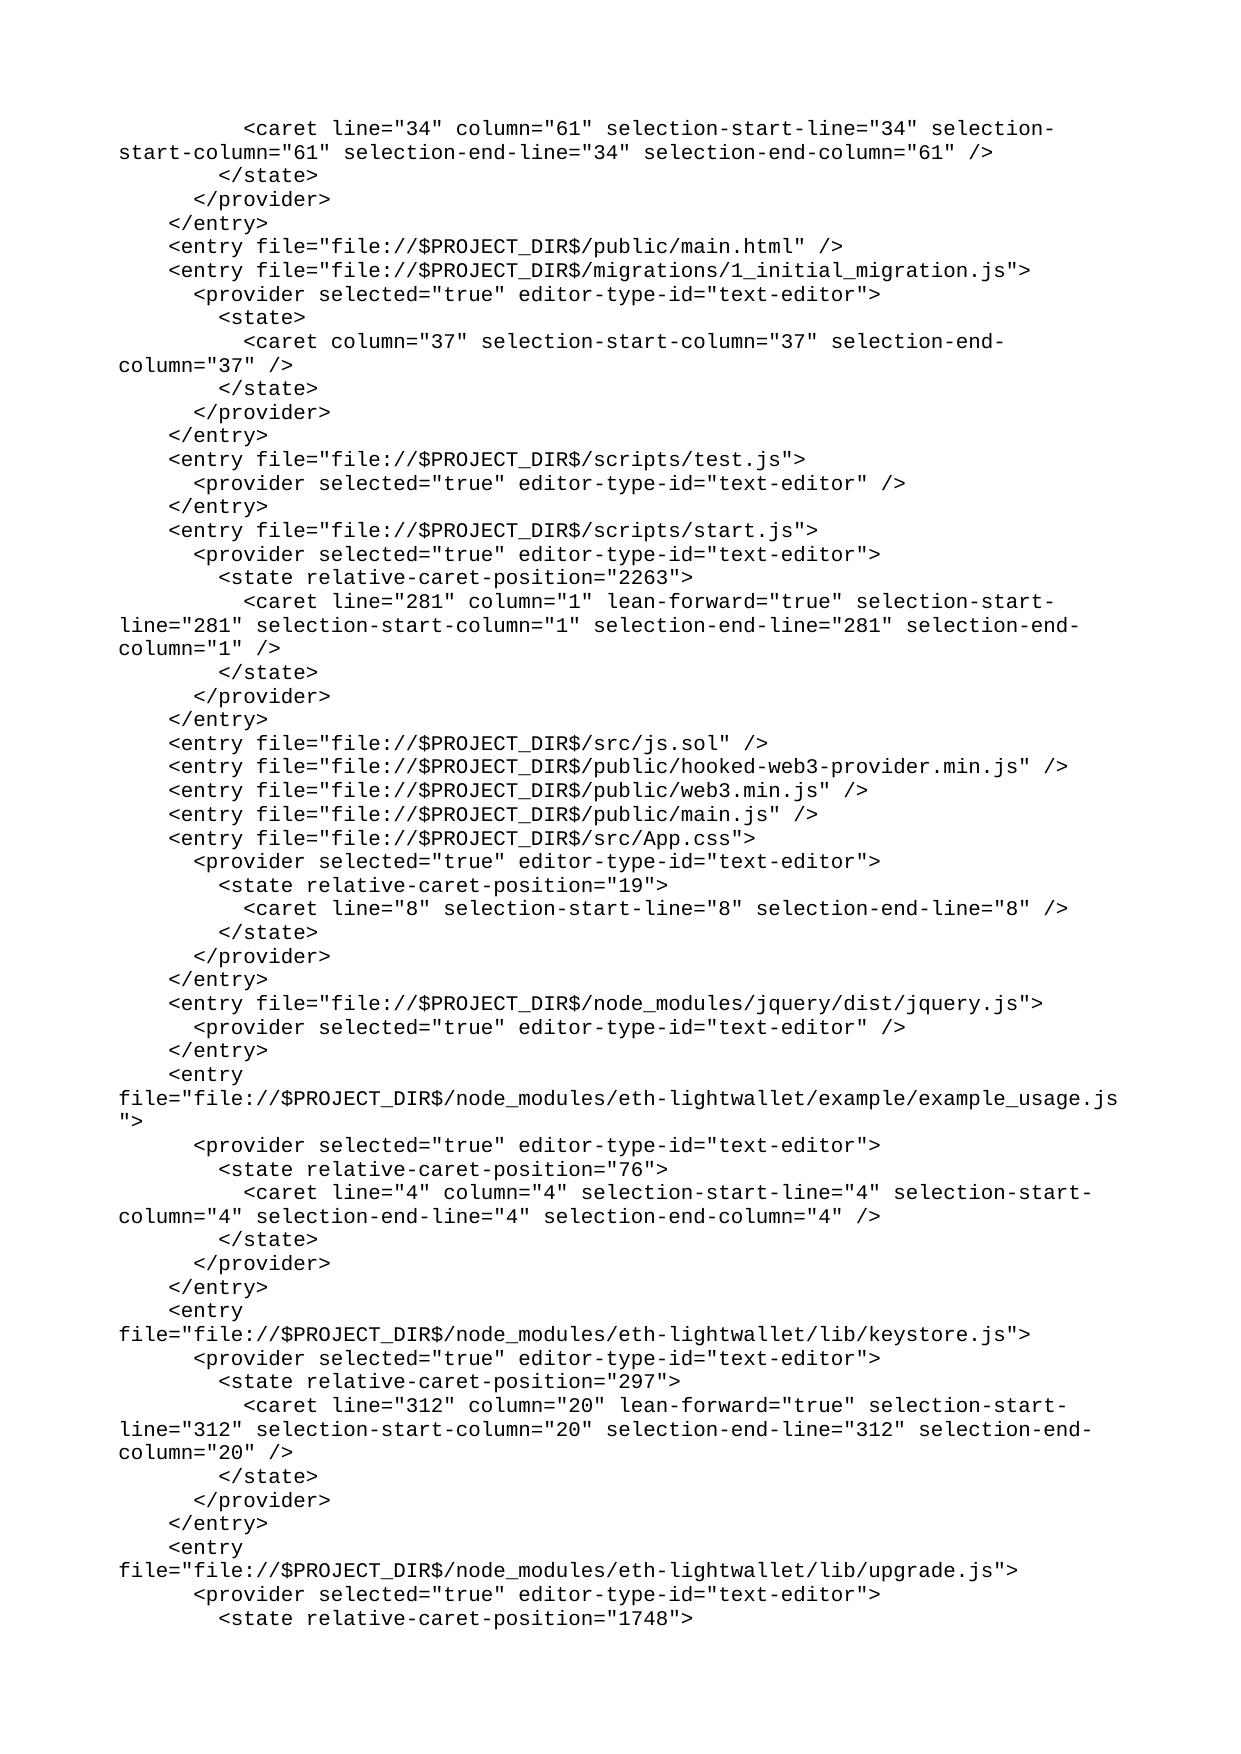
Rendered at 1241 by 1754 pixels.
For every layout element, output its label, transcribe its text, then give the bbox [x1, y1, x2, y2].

text <entry file="file://$PROJECT_DIR$/public/hooked-web3-provider.min.js" /> [118, 757, 1122, 780]
text <caret line="8" selection-start-line="8" selection-end-line="8" /> [118, 898, 1122, 922]
text <provider selected="true" editor-type-id="text-editor"> [118, 1584, 1122, 1608]
text </provider> [118, 946, 1122, 969]
text </state> [118, 378, 1122, 402]
text </state> [118, 922, 1122, 946]
text <entry file="file://$PROJECT_DIR$/scripts/start.js"> [118, 520, 1122, 544]
text <provider selected="true" editor-type-id="text-editor"> [118, 851, 1122, 875]
text <entry file="file://$PROJECT_DIR$/node_modules/jquery/dist/jquery.js"> [118, 993, 1122, 1017]
text <state relative-caret-position="1748"> [118, 1608, 1122, 1631]
text </entry> [118, 1040, 1122, 1064]
text <provider selected="true" editor-type-id="text-editor" /> [118, 1017, 1122, 1040]
text <entry file="file://$PROJECT_DIR$/migrations/1_initial_migration.js"> [118, 260, 1122, 284]
text <entry file="file://$PROJECT_DIR$/public/main.html" /> [118, 236, 1122, 260]
text </provider> [118, 686, 1122, 709]
text <caret line="4" column="4" selection-start-line="4" selection-start-column="4" selection-end-line="4" selection-end-column="4" /> [118, 1182, 1122, 1229]
text </entry> [118, 496, 1122, 520]
text </entry> [118, 709, 1122, 733]
text </state> [118, 165, 1122, 189]
text </state> [118, 1466, 1122, 1489]
text <provider selected="true" editor-type-id="text-editor"> [118, 1135, 1122, 1158]
text <entry file="file://$PROJECT_DIR$/src/App.css"> [118, 827, 1122, 851]
text <provider selected="true" editor-type-id="text-editor" /> [118, 473, 1122, 496]
text </entry> [118, 1277, 1122, 1300]
text </entry> [118, 969, 1122, 993]
text <provider selected="true" editor-type-id="text-editor"> [118, 1348, 1122, 1371]
text </provider> [118, 402, 1122, 426]
text <entry file="file://$PROJECT_DIR$/scripts/test.js"> [118, 449, 1122, 473]
text <entry file="file://$PROJECT_DIR$/node_modules/eth-lightwallet/lib/keystore.js"> [118, 1300, 1122, 1348]
text <state relative-caret-position="76"> [118, 1158, 1122, 1182]
text <state relative-caret-position="19"> [118, 875, 1122, 898]
text </provider> [118, 1253, 1122, 1277]
text <entry file="file://$PROJECT_DIR$/node_modules/eth-lightwallet/example/example_usage.js"> [118, 1064, 1122, 1135]
text <provider selected="true" editor-type-id="text-editor"> [118, 544, 1122, 567]
text </state> [118, 662, 1122, 686]
text </provider> [118, 1489, 1122, 1513]
text <state> [118, 307, 1122, 331]
text <caret line="312" column="20" lean-forward="true" selection-start-line="312" selection-start-column="20" selection-end-line="312" selection-end-column="20" /> [118, 1395, 1122, 1466]
text </provider> [118, 189, 1122, 213]
text <entry file="file://$PROJECT_DIR$/public/web3.min.js" /> [118, 780, 1122, 804]
text <entry file="file://$PROJECT_DIR$/node_modules/eth-lightwallet/lib/upgrade.js"> [118, 1537, 1122, 1584]
text <entry file="file://$PROJECT_DIR$/src/js.sol" /> [118, 733, 1122, 757]
text <caret column="37" selection-start-column="37" selection-end-column="37" /> [118, 331, 1122, 378]
text <caret line="281" column="1" lean-forward="true" selection-start-line="281" selection-start-column="1" selection-end-line="281" selection-end-column="1" /> [118, 591, 1122, 662]
text <entry file="file://$PROJECT_DIR$/public/main.js" /> [118, 804, 1122, 827]
text <provider selected="true" editor-type-id="text-editor"> [118, 284, 1122, 307]
text <state relative-caret-position="2263"> [118, 567, 1122, 591]
text <state relative-caret-position="297"> [118, 1371, 1122, 1395]
text </entry> [118, 426, 1122, 449]
text </state> [118, 1229, 1122, 1253]
text </entry> [118, 1513, 1122, 1537]
text <caret line="34" column="61" selection-start-line="34" selection-start-column="61" selection-end-line="34" selection-end-column="61" /> [118, 118, 1122, 165]
text </entry> [118, 213, 1122, 236]
